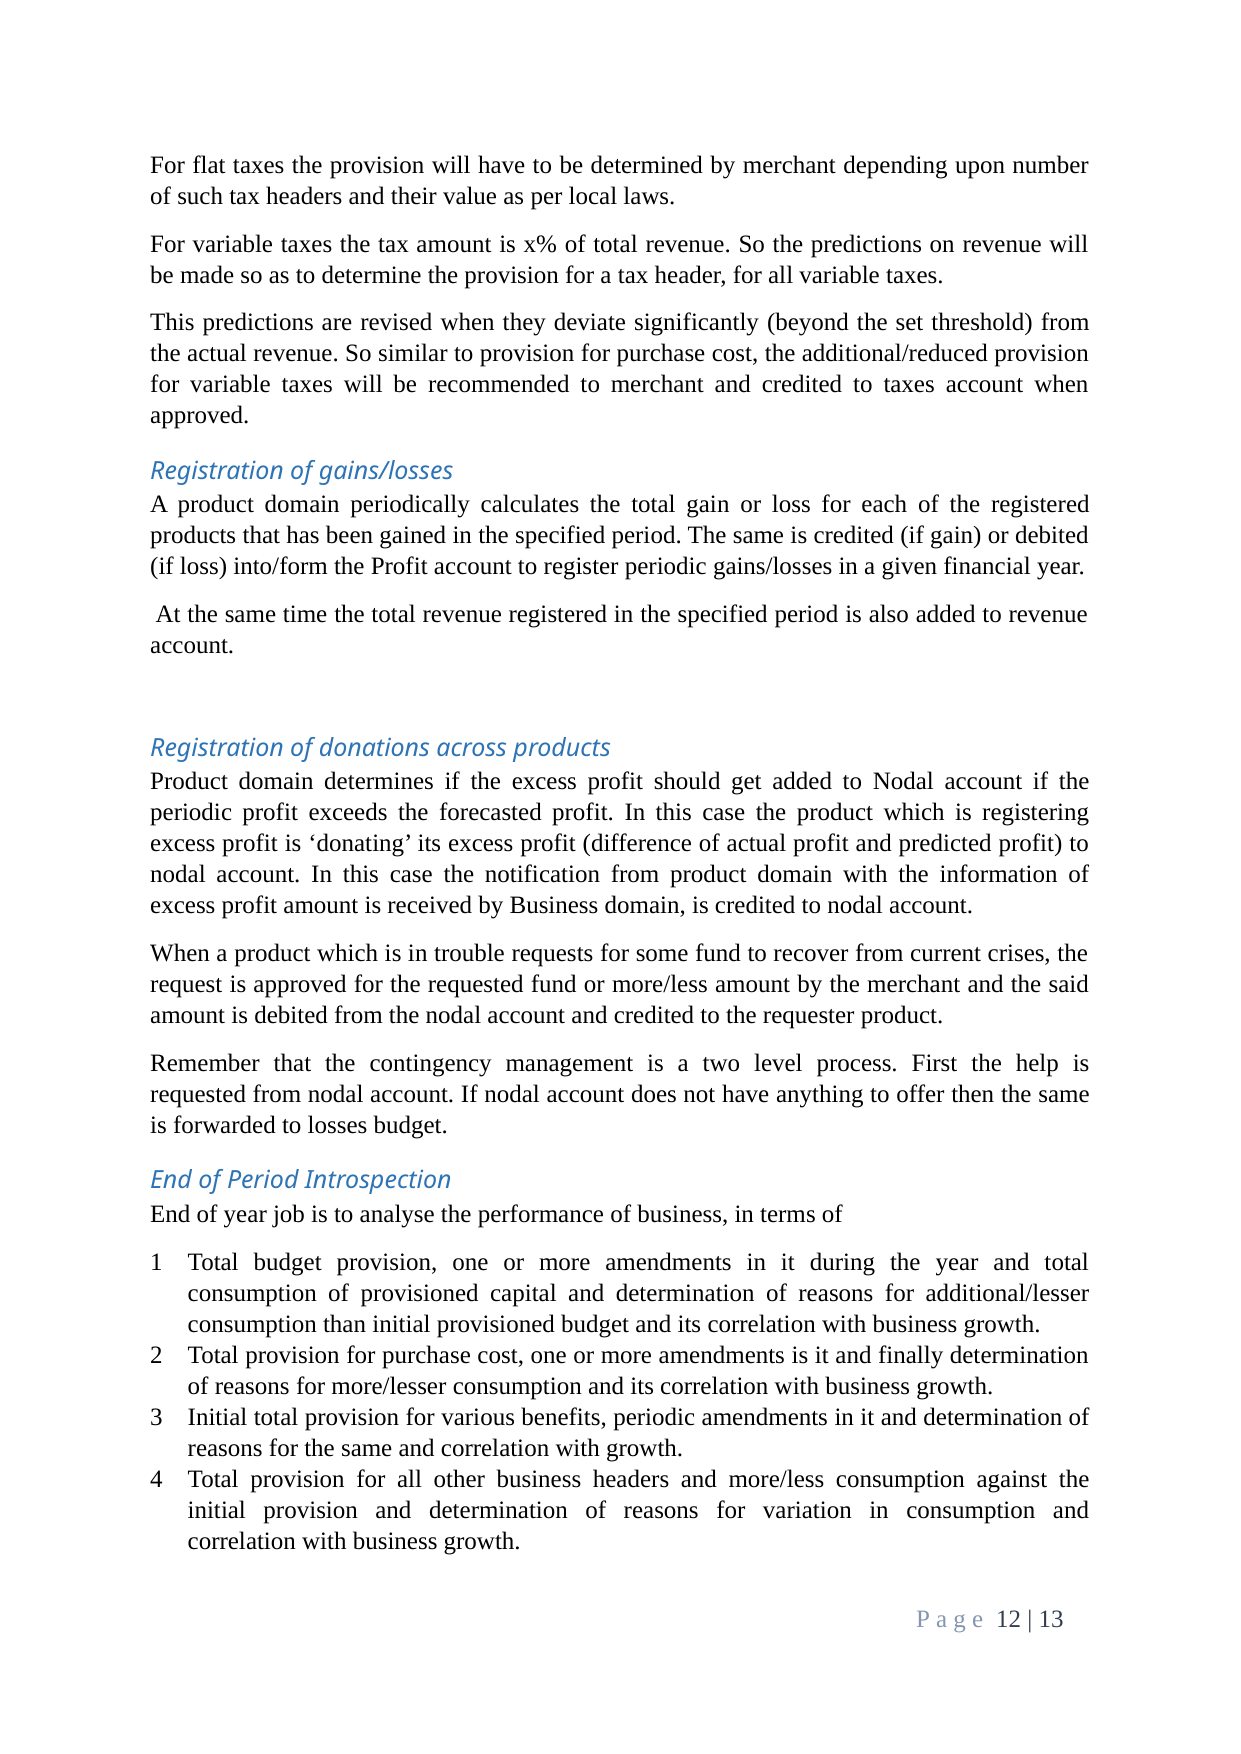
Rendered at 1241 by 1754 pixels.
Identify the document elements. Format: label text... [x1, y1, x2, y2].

text Remember that the contingency management is a two level process. First the help is requested from nodal account. If nodal account does not have anything to offer then the same is forwarded to losses budget. [150, 1048, 1090, 1139]
text For variable taxes the tax amount is x% of total revenue. So the predictions on revenue will be made so as to determine the provision for a tax header, for all variable taxes. [150, 229, 1090, 288]
list Total provision for purchase cost, one or more amendments is it and finally determination of reasons for more/lesser consumption and its correlation with business growth. [150, 1340, 1090, 1399]
list Total budget provision, one or more amendments in it during the year and total consumption of provisioned capital and determination of reasons for additional/lesser consumption than initial provisioned budget and its correlation with business growth. [150, 1247, 1090, 1337]
text At the same time the total revenue registered in the specified period is also added to revenue account. [150, 599, 1090, 659]
text Product domain determines if the excess profit should get added to Nodal account if the periodic profit exceeds the forecasted profit. In this case the product which is registering excess profit is ‘donating’ its excess profit (difference of actual profit and predicted profit) to nodal account. In this case the notification from product domain with the information of excess profit amount is received by Business domain, is credited to nodal account. [150, 766, 1090, 919]
text End of year job is to analyse the performance of business, in terms of [150, 1199, 1090, 1228]
subtitle Registration of donations across products [150, 730, 1090, 764]
text For flat taxes the provision will have to be determined by merchant depending upon number of such tax headers and their value as per local laws. [150, 150, 1090, 210]
text A product domain periodically calculates the total gain or loss for each of the registered products that has been gained in the specified period. The same is credited (if gain) or debited (if loss) into/form the Profit account to register periodic gains/losses in a given financial year. [150, 489, 1090, 580]
list Total provision for all other business headers and more/less consumption against the initial provision and determination of reasons for variation in consumption and correlation with business growth. [150, 1464, 1090, 1555]
subtitle Registration of gains/losses [150, 452, 1090, 487]
subtitle End of Period Introspection [150, 1162, 1090, 1196]
text This predictions are revised when they deviate significantly (beyond the set threshold) from the actual revenue. So similar to provision for purchase cost, the additional/reduced provision for variable taxes will be recommended to merchant and credited to taxes account when approved. [150, 307, 1090, 429]
list Initial total provision for various benefits, periodic amendments in it and determination of reasons for the same and correlation with growth. [150, 1402, 1090, 1462]
text When a product which is in trouble requests for some fund to recover from current crises, the request is approved for the requested fund or more/less amount by the merchant and the said amount is debited from the nodal account and credited to the requester product. [150, 938, 1090, 1029]
